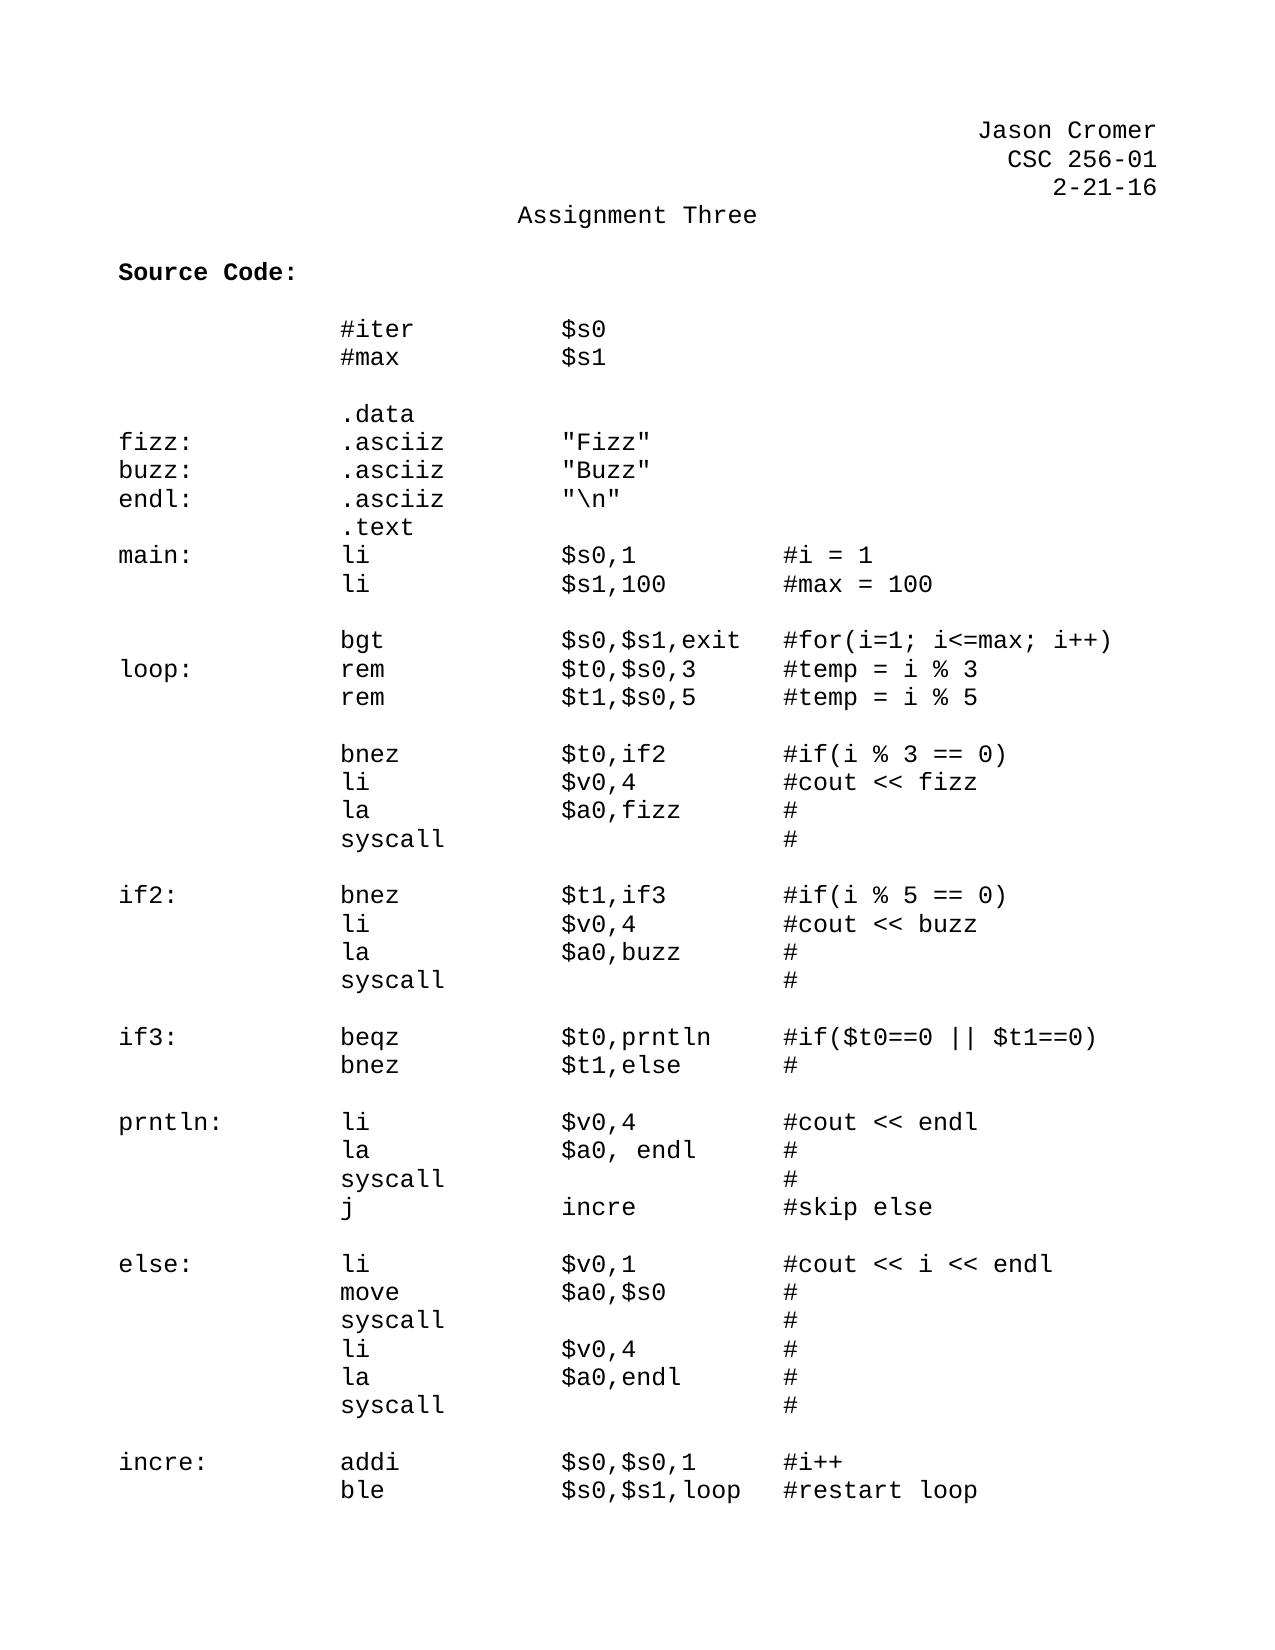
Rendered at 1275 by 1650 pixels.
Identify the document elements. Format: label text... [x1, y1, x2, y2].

text la $a0,endl # [118, 1365, 1157, 1393]
text if2: bnez $t1,if3 #if(i % 5 == 0) [118, 883, 1157, 911]
text loop: rem $t0,$s0,3 #temp = i % 3 [118, 656, 1157, 685]
text bnez $t1,else # [118, 1053, 1157, 1081]
text syscall # [118, 968, 1157, 996]
text la $a0,fizz # [118, 798, 1157, 826]
text li $s1,100 #max = 100 [118, 571, 1157, 600]
text prntln: li $v0,4 #cout << endl [118, 1110, 1157, 1138]
text #iter $s0 [118, 316, 1157, 345]
text Source Code: [118, 260, 1157, 288]
text bgt $s0,$s1,exit #for(i=1; i<=max; i++) [118, 628, 1157, 656]
text else: li $v0,1 #cout << i << endl [118, 1251, 1157, 1280]
text syscall # [118, 1166, 1157, 1195]
text syscall # [118, 1393, 1157, 1421]
text .data [118, 401, 1157, 430]
text li $v0,4 #cout << buzz [118, 911, 1157, 940]
text la $a0,buzz # [118, 940, 1157, 968]
text bnez $t0,if2 #if(i % 3 == 0) [118, 741, 1157, 770]
text li $v0,4 #cout << fizz [118, 770, 1157, 798]
text endl: .asciiz "\n" [118, 486, 1157, 515]
text CSC 256-01 [118, 146, 1157, 175]
text .text [118, 515, 1157, 543]
text main: li $s0,1 #i = 1 [118, 543, 1157, 571]
text Jason Cromer [118, 118, 1157, 146]
text if3: beqz $t0,prntln #if($t0==0 || $t1==0) [118, 1025, 1157, 1053]
text incre: addi $s0,$s0,1 #i++ [118, 1450, 1157, 1478]
text syscall # [118, 1308, 1157, 1336]
text Assignment Three [118, 203, 1157, 231]
text #max $s1 [118, 345, 1157, 373]
text 2-21-16 [118, 175, 1157, 203]
text move $a0,$s0 # [118, 1280, 1157, 1308]
text syscall # [118, 826, 1157, 855]
text rem $t1,$s0,5 #temp = i % 5 [118, 685, 1157, 713]
text fizz: .asciiz "Fizz" [118, 430, 1157, 458]
text ble $s0,$s1,loop #restart loop [118, 1478, 1157, 1506]
text j incre #skip else [118, 1195, 1157, 1223]
text la $a0, endl # [118, 1138, 1157, 1166]
text buzz: .asciiz "Buzz" [118, 458, 1157, 486]
text li $v0,4 # [118, 1336, 1157, 1365]
